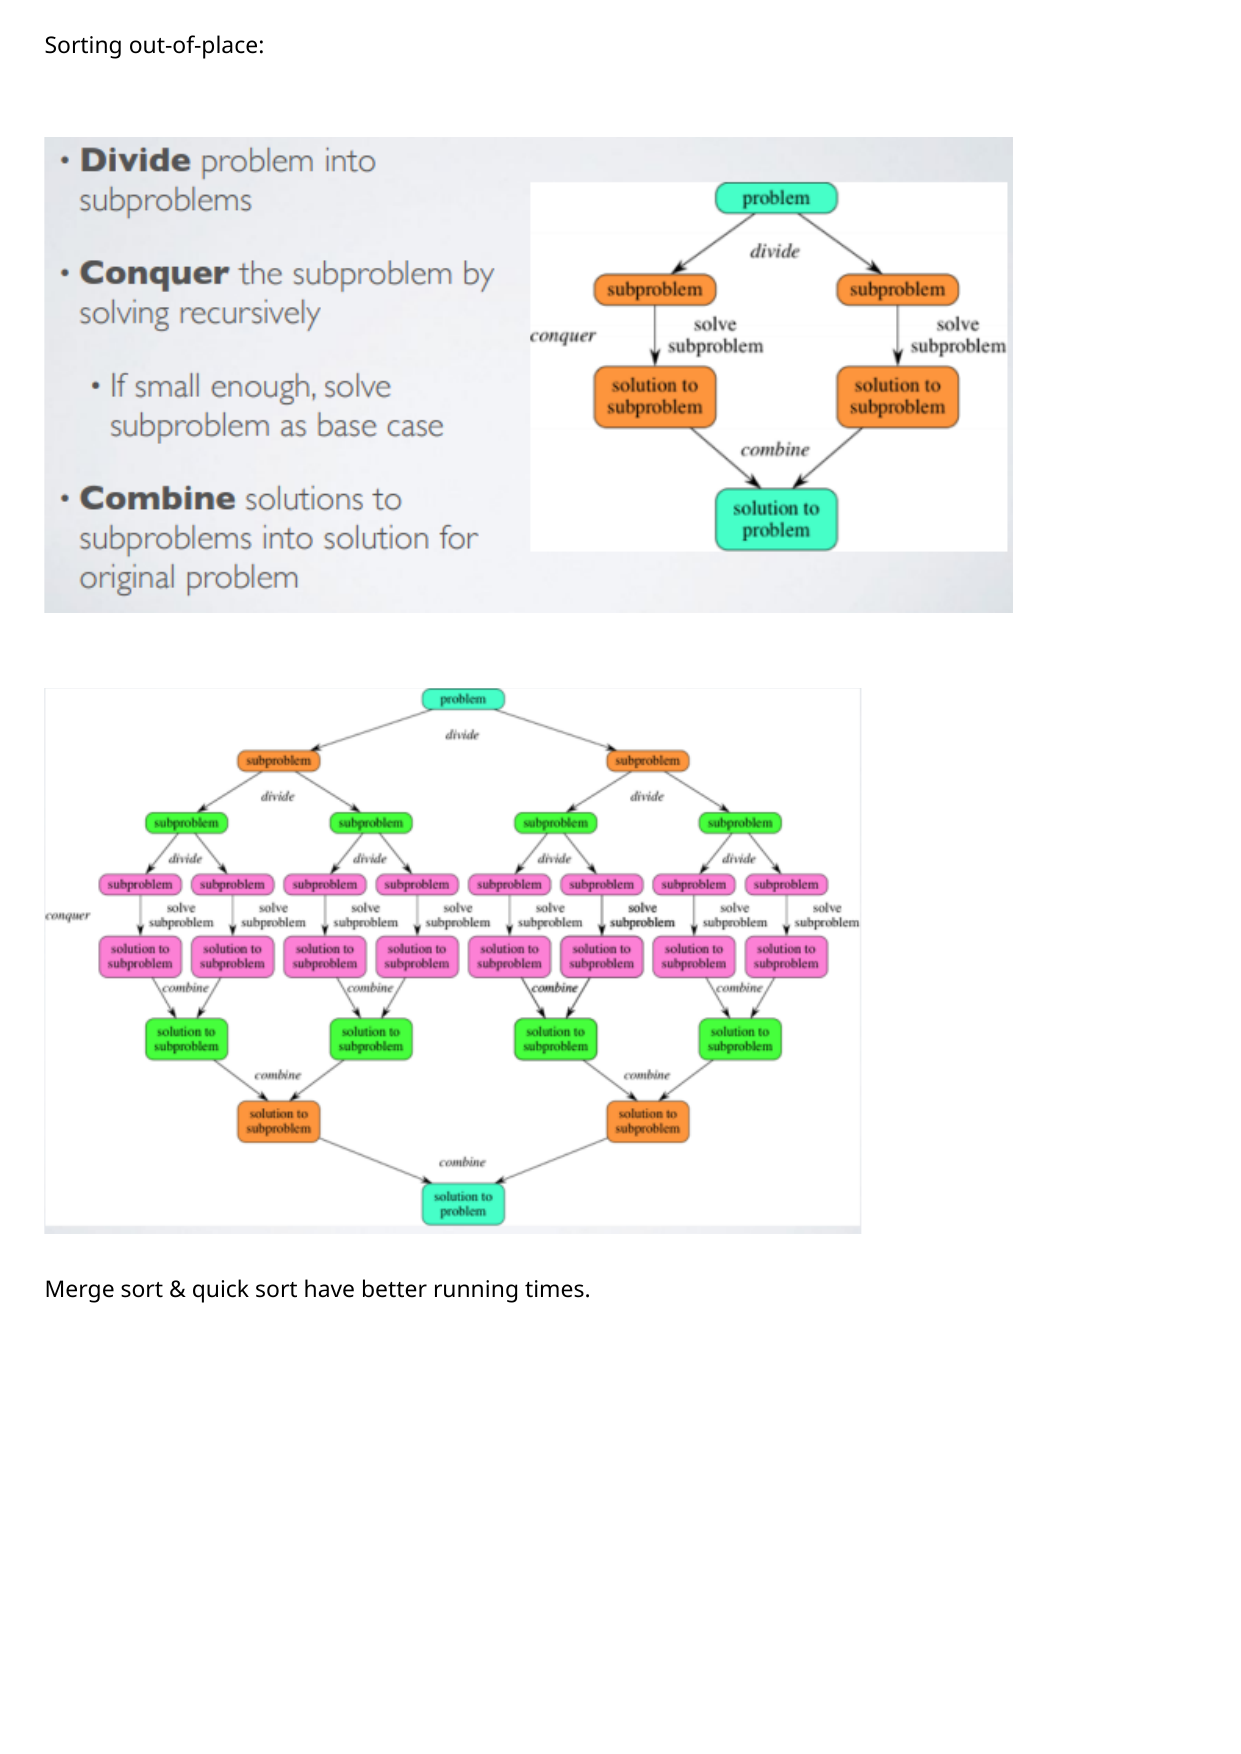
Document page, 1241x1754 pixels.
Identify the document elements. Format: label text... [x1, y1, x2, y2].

text Merge sort & quick sort have better running times. [44, 1273, 1180, 1304]
text Sorting out-of-place: [44, 29, 1180, 61]
picture [44, 137, 1013, 613]
picture [44, 688, 862, 1234]
